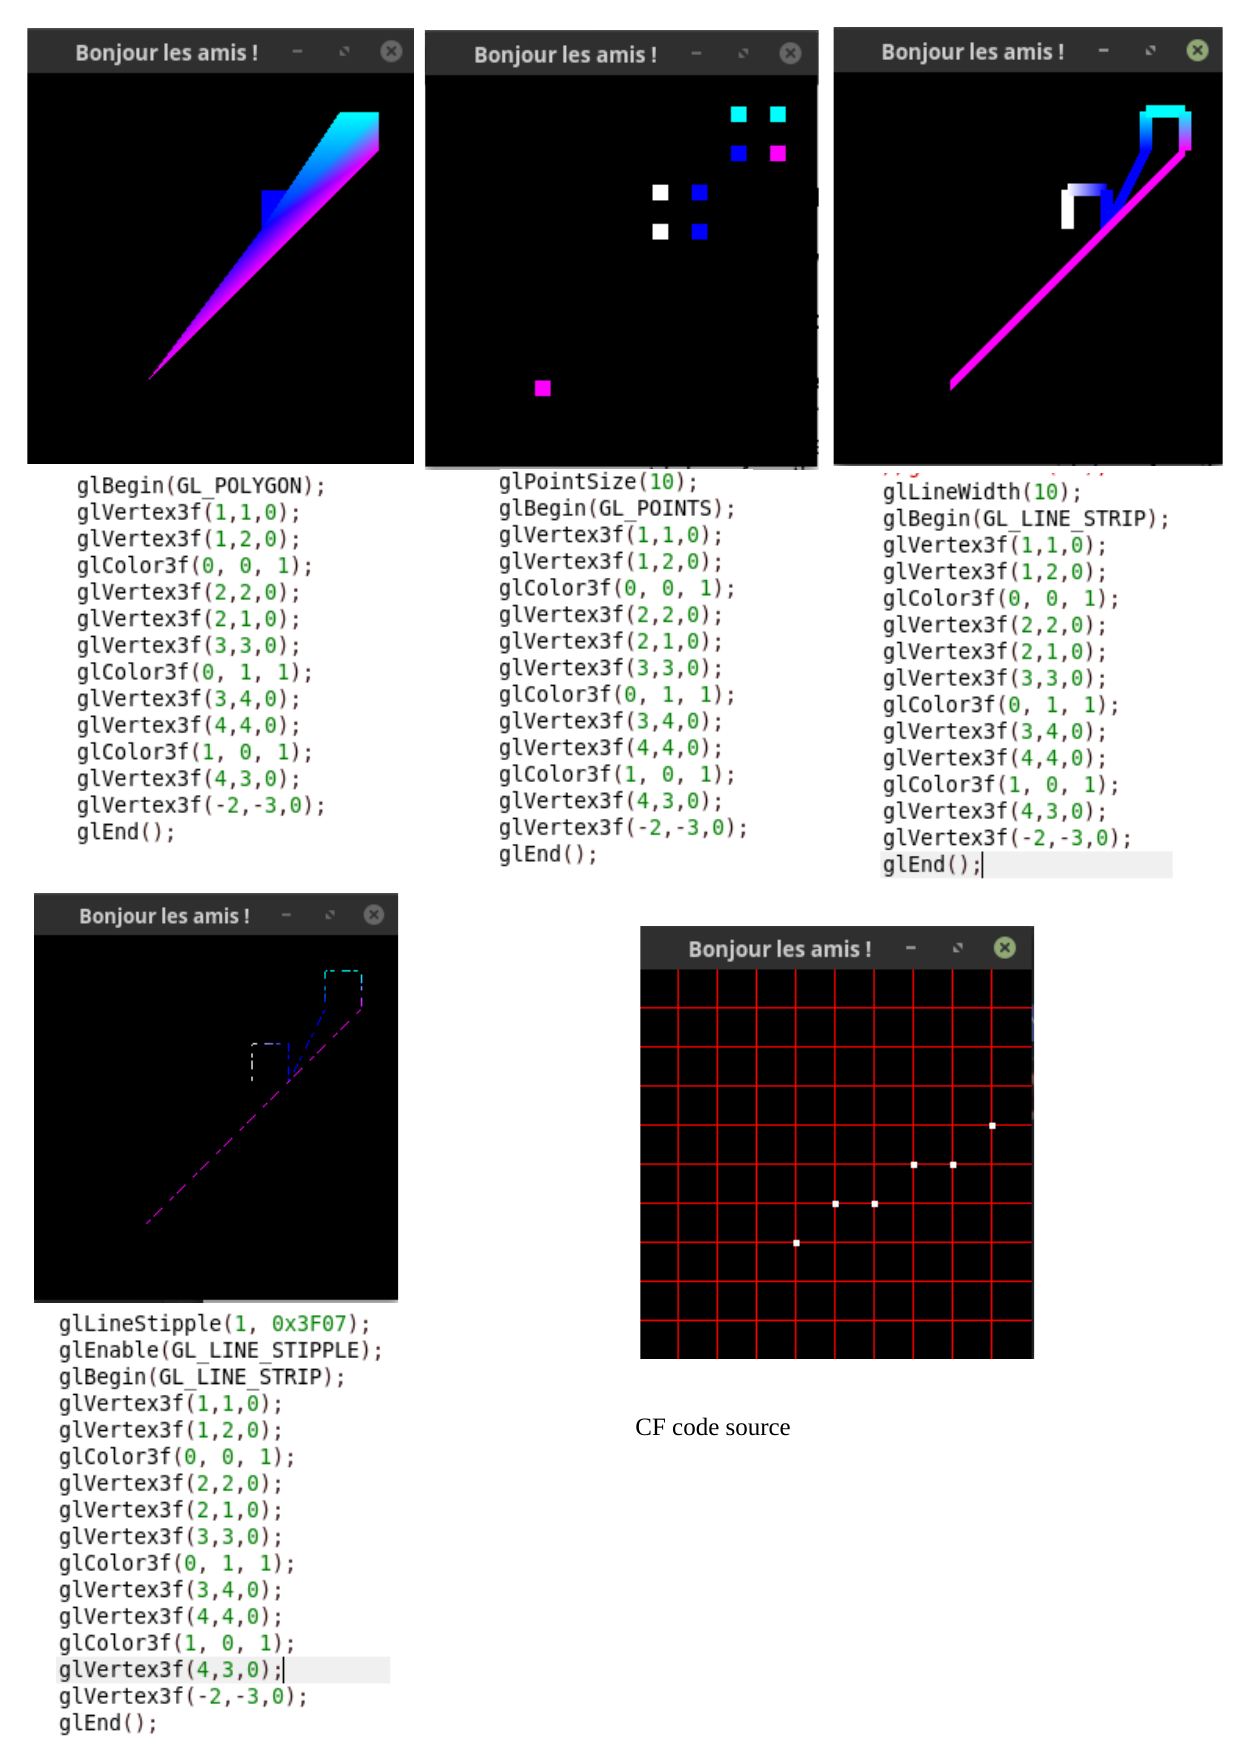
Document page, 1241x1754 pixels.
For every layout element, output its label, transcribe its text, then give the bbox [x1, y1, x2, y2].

picture [424, 30, 819, 868]
picture [27, 28, 414, 464]
picture [34, 893, 399, 1303]
picture [640, 926, 1035, 1359]
picture [880, 473, 1173, 880]
picture [833, 27, 1223, 466]
picture [77, 474, 332, 849]
text CF code source [391, 1412, 1122, 1441]
picture [56, 1311, 391, 1740]
